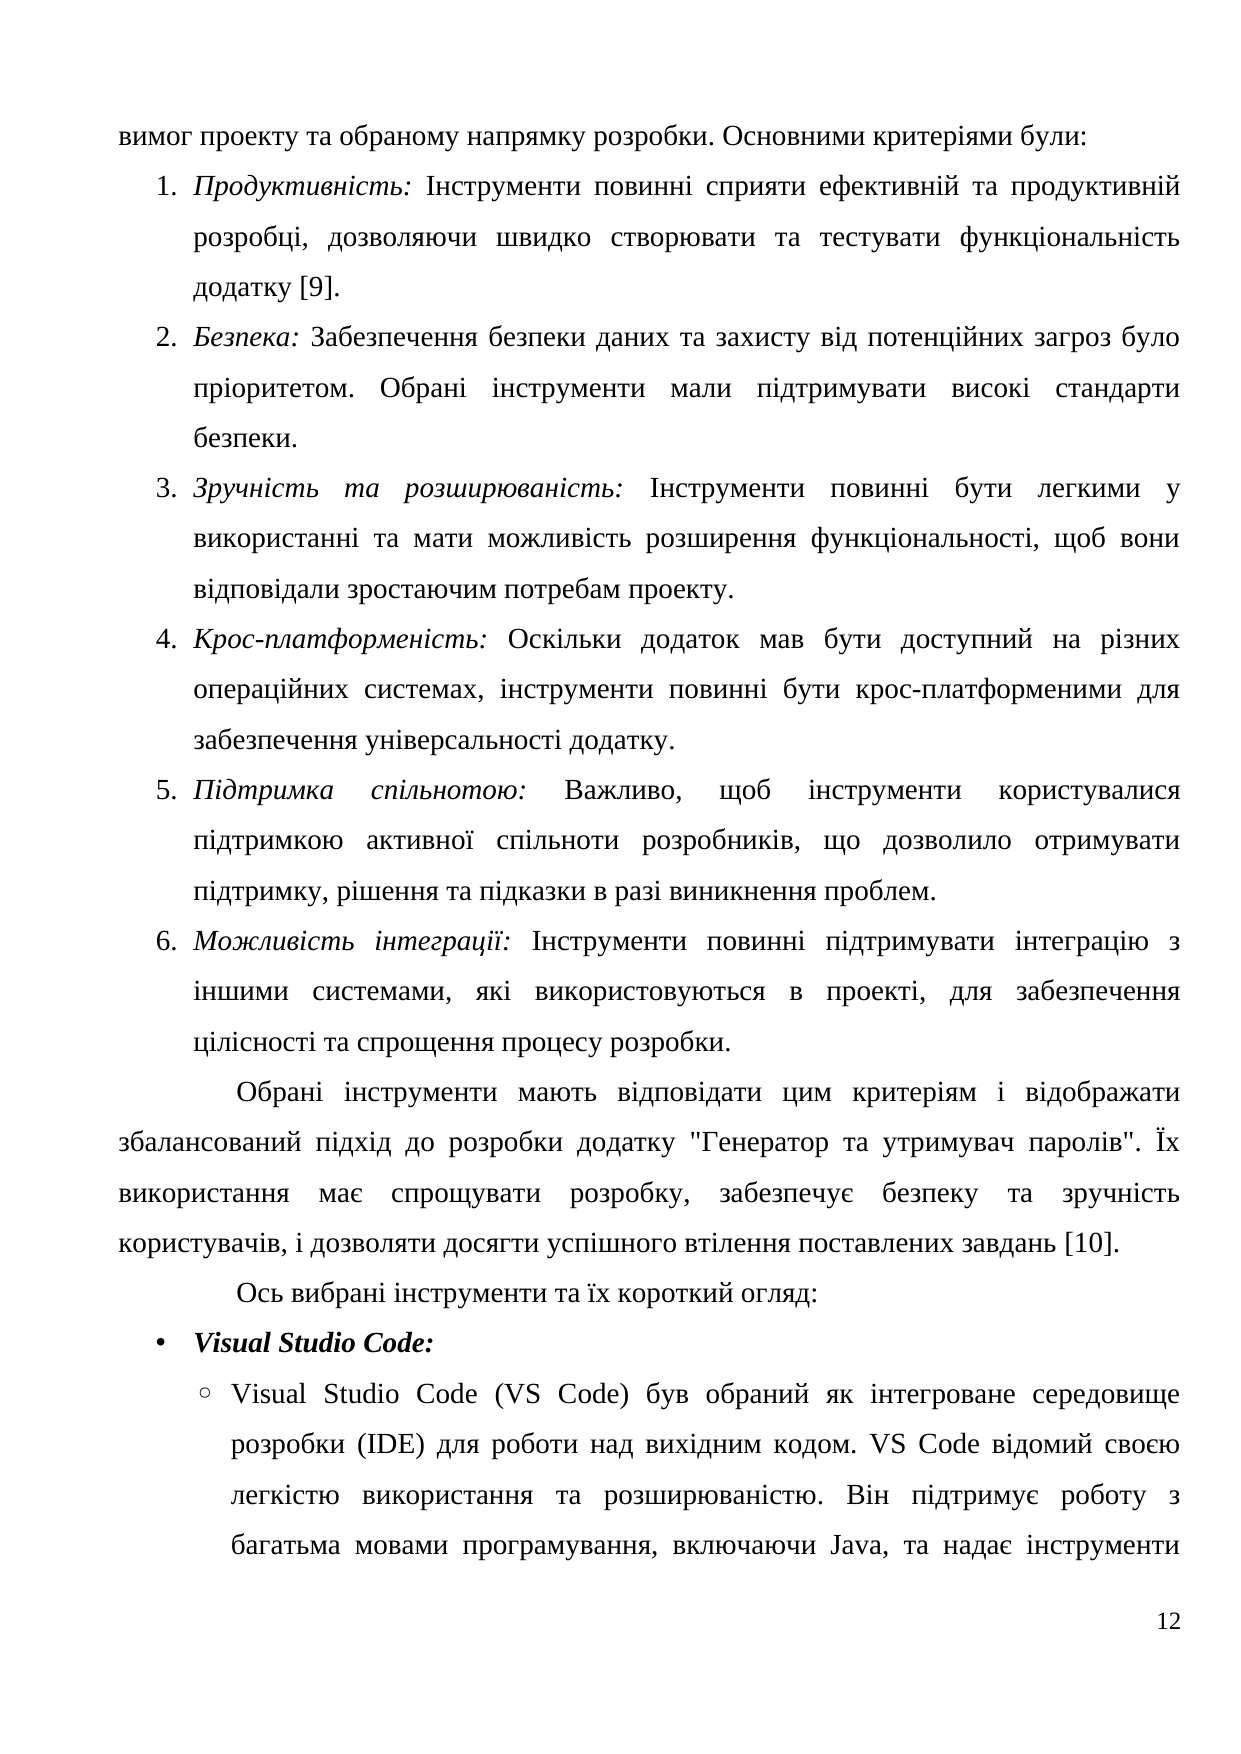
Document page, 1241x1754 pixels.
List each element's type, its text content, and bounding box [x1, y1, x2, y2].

list Visual Studio Code: [156, 1326, 1181, 1359]
text вимог проекту та обраному напрямку розробки. Основними критеріями були: [118, 118, 1181, 152]
list Продуктивність: Інструменти повинні сприяти ефективній та продуктивній розробці, дозволяючи швидко створювати та тестувати функціональність додатку [9]. [156, 168, 1181, 303]
list Підтримка спільнотою: Важливо, щоб інструменти користувалися підтримкою активної спільноти розробників, що дозволило отримувати підтримку, рішення та підказки в разі виникнення проблем. [156, 772, 1181, 906]
list Visual Studio Code (VS Code) був обраний як інтегроване середовище розробки (IDE) для роботи над вихідним кодом. VS Code відомий своєю легкістю використання та розширюваністю. Він підтримує роботу з багатьма мовами програмування, включаючи Java, та надає інструменти [193, 1376, 1181, 1561]
text Ось вибрані інструменти та їх короткий огляд: [118, 1275, 1181, 1309]
list Можливість інтеграції: Інструменти повинні підтримувати інтеграцію з іншими системами, які використовуються в проекті, для забезпечення цілісності та спрощення процесу розробки. [156, 923, 1181, 1057]
text Обрані інструменти мають відповідати цим критеріям і відображати збалансований підхід до розробки додатку "Генератор та утримувач паролів". Їх використання має спрощувати розробку, забезпечує безпеку та зручність користувачів, і дозволяти досягти успішного втілення поставлених завдань [10]. [118, 1074, 1181, 1258]
list Безпека: Забезпечення безпеки даних та захисту від потенційних загроз було пріоритетом. Обрані інструменти мали підтримувати високі стандарти безпеки. [156, 319, 1181, 453]
list Зручність та розширюваність: Інструменти повинні бути легкими у використанні та мати можливість розширення функціональності, щоб вони відповідали зростаючим потребам проекту. [156, 470, 1181, 604]
list Крос-платформеність: Оскільки додаток мав бути доступний на різних операційних системах, інструменти повинні бути крос-платформеними для забезпечення універсальності додатку. [156, 621, 1181, 755]
